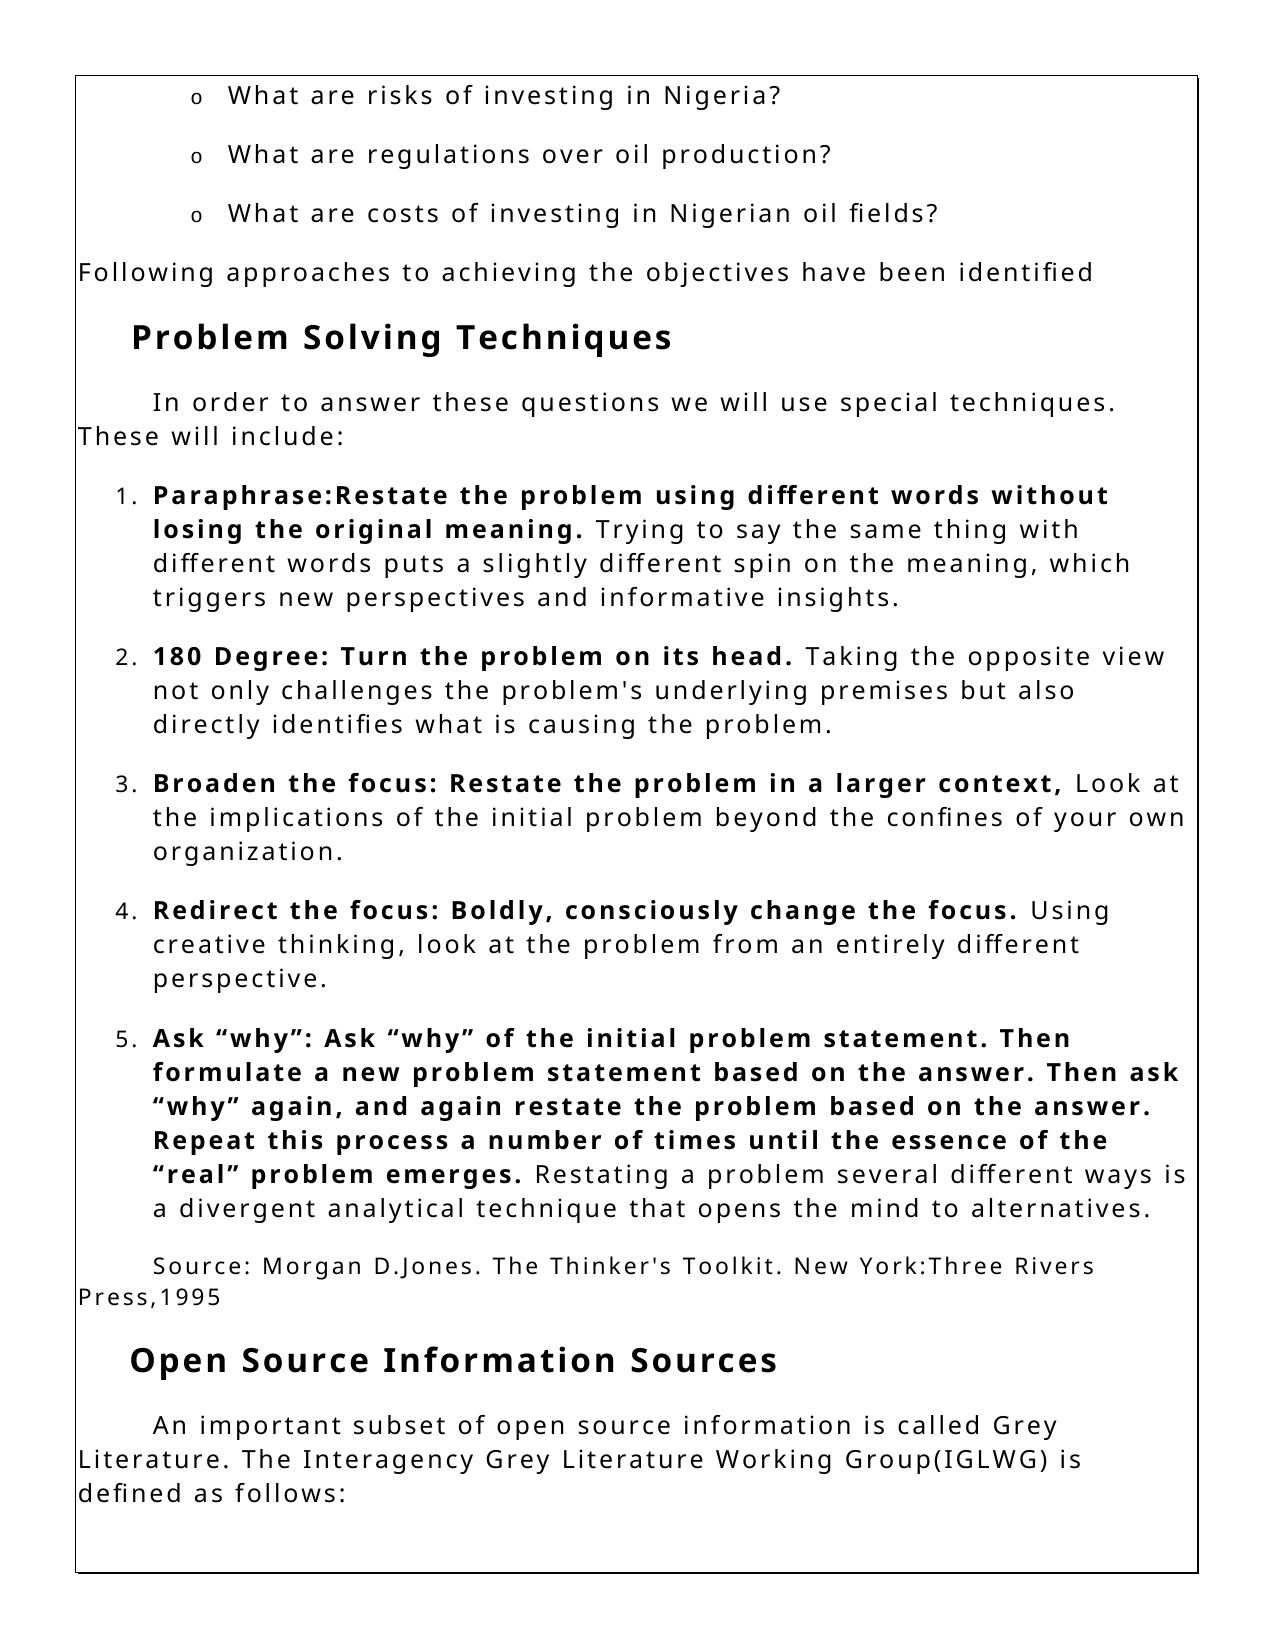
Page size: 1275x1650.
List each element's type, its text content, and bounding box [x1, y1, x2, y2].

list Paraphrase:Restate the problem using different words without losing the original meaning. Trying to say the same thing with different words puts a slightly different spin on the meaning, which triggers new perspectives and informative insights. [115, 477, 1195, 614]
text An important subset of open source information is called Grey Literature. The Interagency Grey Literature Working Group(IGLWG) is defined as follows: [78, 1407, 1195, 1510]
list What are costs of investing in Nigerian oil fields? [190, 196, 1195, 230]
text Problem Solving Techniques [131, 314, 1195, 359]
text Following approaches to achieving the objectives have been identified [78, 255, 1195, 289]
list Broaden the focus: Restate the problem in a larger context, Look at the implications of the initial problem beyond the confines of your own organization. [115, 766, 1195, 868]
list 180 Degree: Turn the problem on its head. Taking the opposite view not only challenges the problem's underlying premises but also directly identifies what is causing the problem. [115, 639, 1195, 741]
list Ask “why”: Ask “why” of the initial problem statement. Then formulate a new problem statement based on the answer. Then ask “why” again, and again restate the problem based on the answer. Repeat this process a number of times until the essence of the “real” problem emerges. Restating a problem several different ways is a divergent analytical technique that opens the mind to alternatives. [115, 1020, 1195, 1224]
list What are risks of investing in Nigeria? [190, 78, 1195, 112]
text Open Source Information Sources [129, 1337, 1195, 1382]
text Source: Morgan D.Jones. The Thinker's Toolkit. New York:Three Rivers Press,1995 [78, 1249, 1195, 1312]
text In order to answer these questions we will use special techniques. These will include: [78, 384, 1195, 452]
list Redirect the focus: Boldly, consciously change the focus. Using creative thinking, look at the problem from an entirely different perspective. [115, 893, 1195, 995]
list What are regulations over oil production? [190, 137, 1195, 171]
